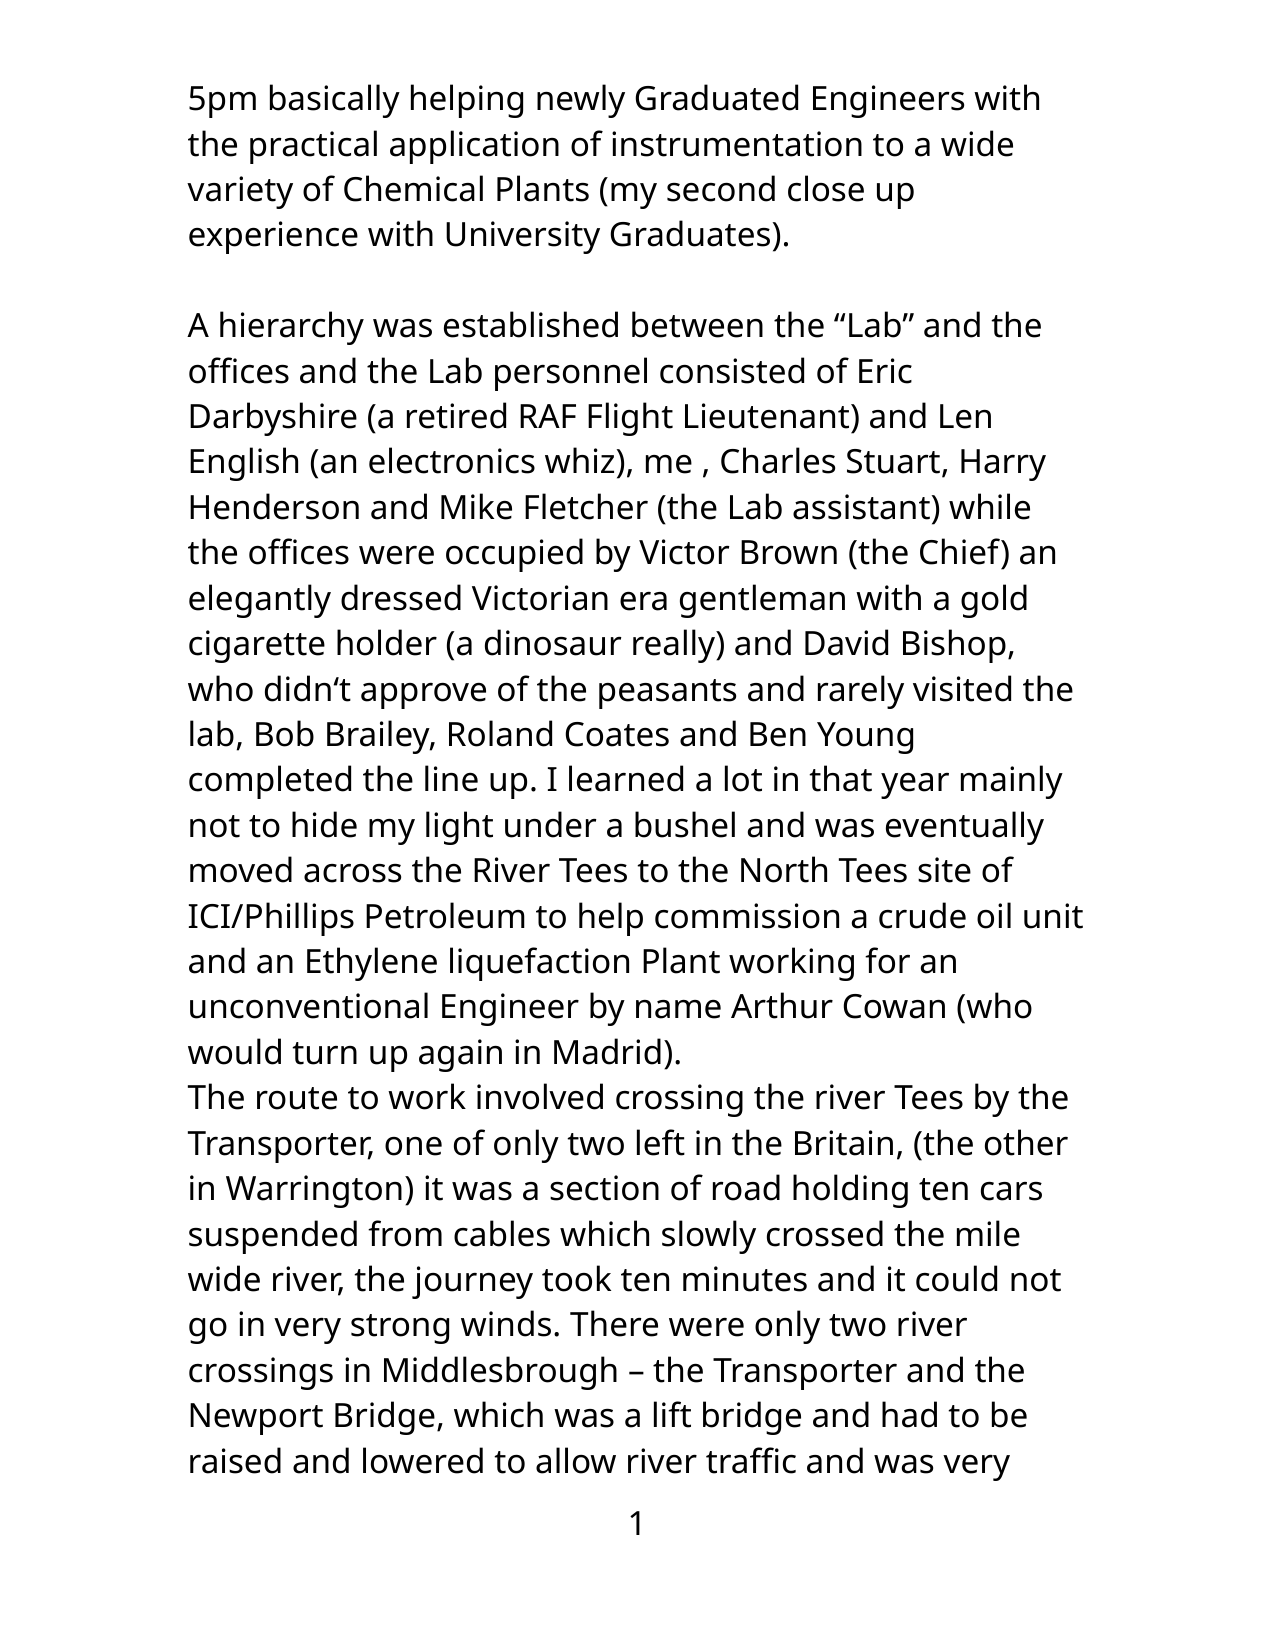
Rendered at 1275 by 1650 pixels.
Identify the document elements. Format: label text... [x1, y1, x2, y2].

text The route to work involved crossing the river Tees by the Transporter, one of only two left in the Britain, (the other in Warrington) it was a section of road holding ten cars suspended from cables which slowly crossed the mile wide river, the journey took ten minutes and it could not go in very strong winds. There were only two river crossings in Middlesbrough – the Transporter and the Newport Bridge, which was a lift bridge and had to be raised and lowered to allow river traffic and was very [187, 1074, 1087, 1483]
text A hierarchy was established between the “Lab” and the offices and the Lab personnel consisted of Eric Darbyshire (a retired RAF Flight Lieutenant) and Len English (an electronics whiz), me , Charles Stuart, Harry Henderson and Mike Fletcher (the Lab assistant) while the offices were occupied by Victor Brown (the Chief) an elegantly dressed Victorian era gentleman with a gold cigarette holder (a dinosaur really) and David Bishop, who didn‘t approve of the peasants and rarely visited the lab, Bob Brailey, Roland Coates and Ben Young completed the line up. I learned a lot in that year mainly not to hide my light under a bushel and was eventually moved across the River Tees to the North Tees site of ICI/Phillips Petroleum to help commission a crude oil unit and an Ethylene liquefaction Plant working for an unconventional Engineer by name Arthur Cowan (who would turn up again in Madrid). [187, 302, 1087, 1074]
text 5pm basically helping newly Graduated Engineers with the practical application of instrumentation to a wide variety of Chemical Plants (my second close up experience with University Graduates). [187, 75, 1087, 257]
